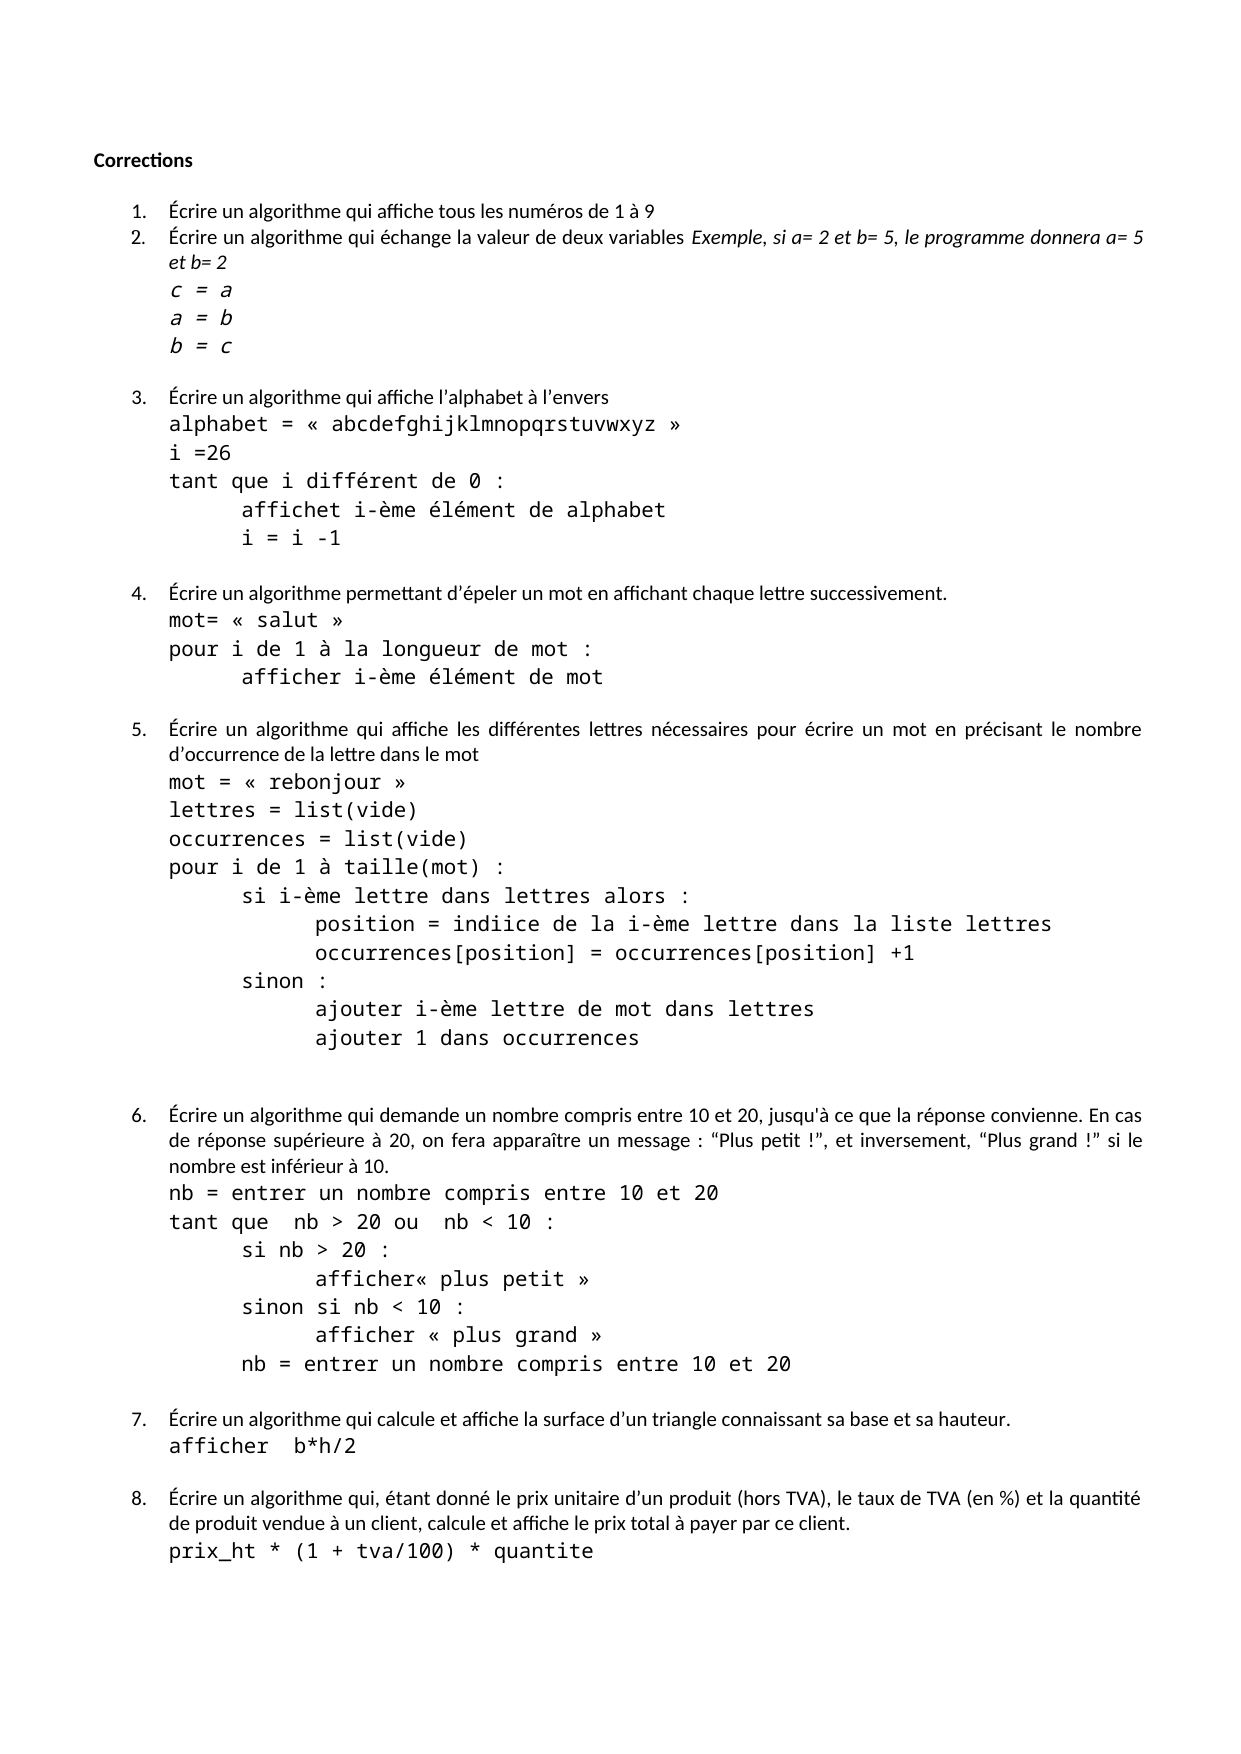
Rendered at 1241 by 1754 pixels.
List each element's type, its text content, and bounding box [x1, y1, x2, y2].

text Corrections [94, 148, 1144, 173]
list tant que i différent de 0 : [169, 466, 1144, 495]
list Écrire un algorithme qui échange la valeur de deux variables Exemple, si a= 2 et b= 5, le programme donnera a= 5 et b= 2 [131, 224, 1144, 275]
list afficher « plus grand » [169, 1321, 1144, 1349]
list Écrire un algorithme qui, étant donné le prix unitaire d’un produit (hors TVA), le taux de TVA (en %) et la quantité de produit vendue à un client, calcule et affiche le prix total à payer par ce client. [131, 1485, 1144, 1536]
list Écrire un algorithme permettant d’épeler un mot en affichant chaque lettre successivement. [131, 580, 1144, 605]
list pour i de 1 à taille(mot) : [169, 852, 1144, 881]
list i = i -1 [169, 523, 1144, 552]
list ajouter i-ème lettre de mot dans lettres [169, 994, 1144, 1023]
list sinon : [169, 966, 1144, 994]
list c = a [169, 275, 1144, 303]
list tant que nb > 20 ou nb < 10 : [169, 1207, 1144, 1235]
list a = b [169, 303, 1144, 332]
list ajouter 1 dans occurrences [169, 1023, 1144, 1051]
list mot = « rebonjour » [169, 767, 1144, 795]
list mot= « salut » [169, 605, 1144, 634]
list afficher b*h/2 [169, 1431, 1144, 1460]
list Écrire un algorithme qui calcule et affiche la surface d’un triangle connaissant sa base et sa hauteur. [131, 1406, 1144, 1431]
list b = c [169, 332, 1144, 360]
list si i-ème lettre dans lettres alors : [169, 881, 1144, 909]
list nb = entrer un nombre compris entre 10 et 20 [169, 1349, 1144, 1377]
list alphabet = « abcdefghijklmnopqrstuvwxyz » [169, 409, 1144, 438]
list Écrire un algorithme qui affiche tous les numéros de 1 à 9 [131, 198, 1144, 224]
list afficher« plus petit » [169, 1264, 1144, 1292]
list Écrire un algorithme qui affiche les différentes lettres nécessaires pour écrire un mot en précisant le nombre d’occurrence de la lettre dans le mot [131, 716, 1144, 767]
list Écrire un algorithme qui demande un nombre compris entre 10 et 20, jusqu'à ce que la réponse convienne. En cas de réponse supérieure à 20, on fera apparaître un message : “Plus petit !”, et inversement, “Plus grand !” si le nombre est inférieur à 10. [131, 1102, 1144, 1178]
list afficher i-ème élément de mot [169, 662, 1144, 691]
list sinon si nb < 10 : [169, 1292, 1144, 1321]
list occurrences = list(vide) [169, 824, 1144, 852]
list occurrences[position] = occurrences[position] +1 [169, 938, 1144, 966]
list pour i de 1 à la longueur de mot : [169, 634, 1144, 662]
list si nb > 20 : [169, 1235, 1144, 1264]
list affichet i-ème élément de alphabet [169, 495, 1144, 523]
list prix_ht * (1 + tva/100) * quantite [169, 1536, 1144, 1564]
list Écrire un algorithme qui affiche l’alphabet à l’envers [131, 384, 1144, 409]
list nb = entrer un nombre compris entre 10 et 20 [169, 1178, 1144, 1207]
list i =26 [169, 438, 1144, 466]
list lettres = list(vide) [169, 795, 1144, 824]
list position = indiice de la i-ème lettre dans la liste lettres [169, 909, 1144, 938]
